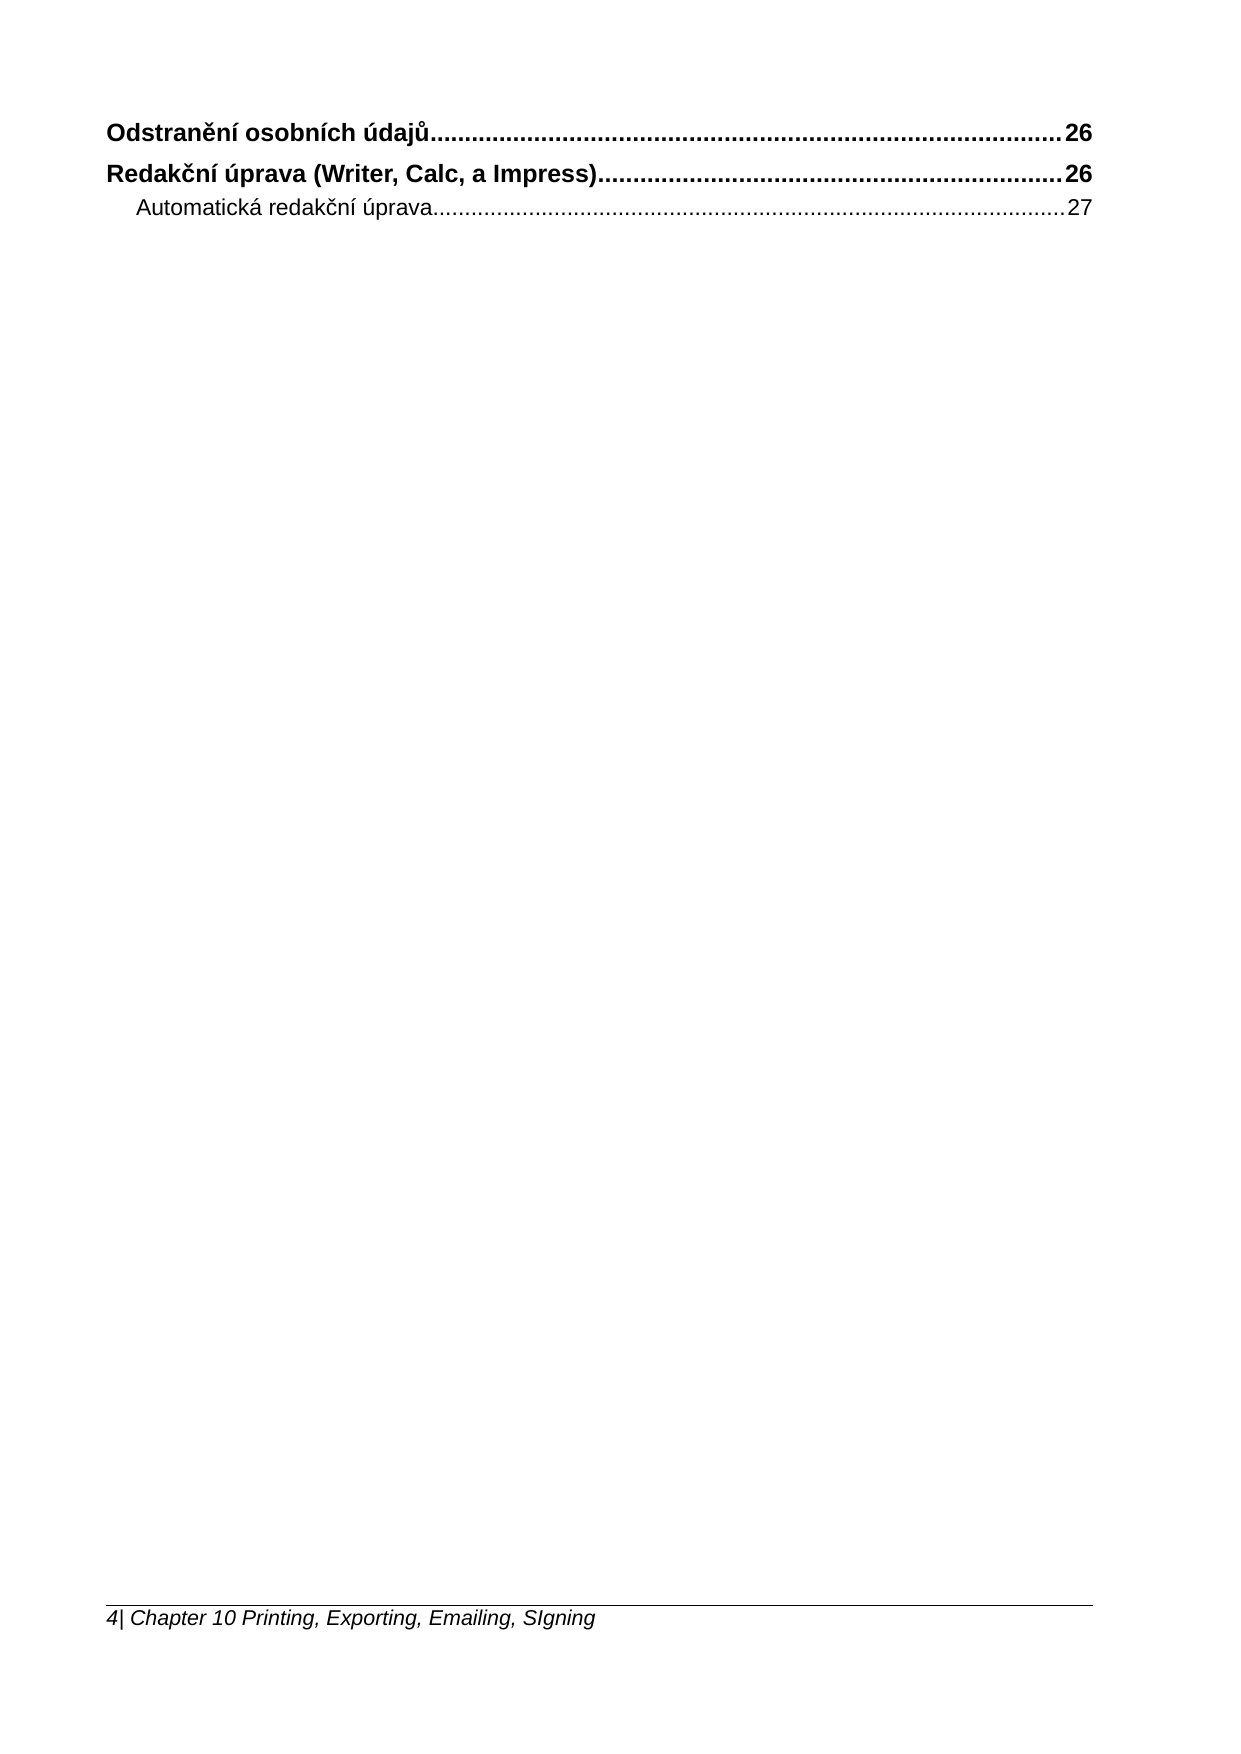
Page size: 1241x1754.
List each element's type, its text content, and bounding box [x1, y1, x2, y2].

text Odstranění osobních údajů 26 [106, 118, 1093, 147]
text Redakční úprava (Writer, Calc, a Impress) 26 [106, 159, 1093, 188]
text Automatická redakční úprava 27 [136, 194, 1093, 220]
